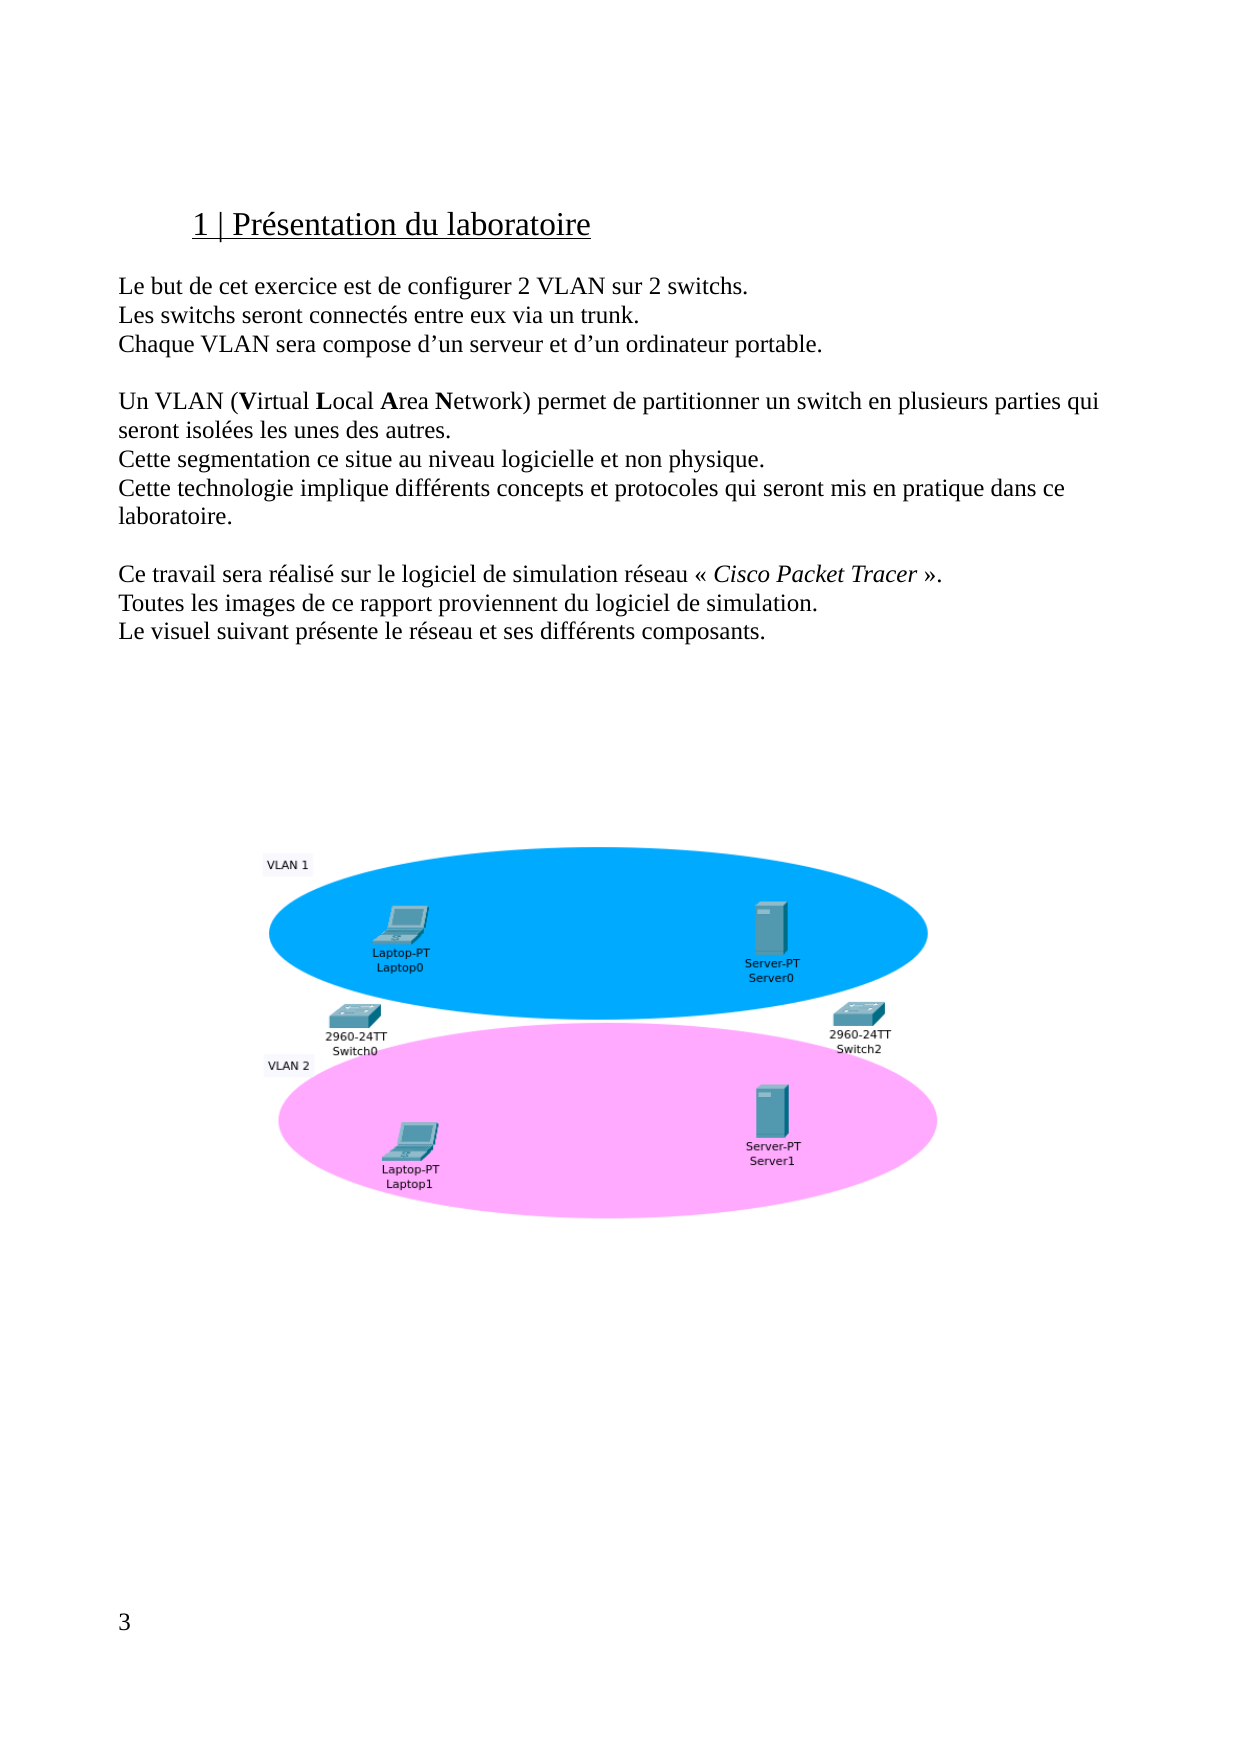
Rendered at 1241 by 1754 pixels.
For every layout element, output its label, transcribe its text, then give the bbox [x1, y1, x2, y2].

text 1 | Présentation du laboratoire [118, 204, 1122, 243]
text Le visuel suivant présente le réseau et ses différents composants. [118, 616, 1122, 645]
text Le but de cet exercice est de configurer 2 VLAN sur 2 switchs. [118, 271, 1122, 300]
text Ce travail sera réalisé sur le logiciel de simulation réseau « Cisco Packet Tracer ». [118, 559, 1122, 588]
text Chaque VLAN sera compose d’un serveur et d’un ordinateur portable. [118, 329, 1122, 358]
text Toutes les images de ce rapport proviennent du logiciel de simulation. [118, 588, 1122, 616]
text Les switchs seront connectés entre eux via un trunk. [118, 300, 1122, 329]
text Cette technologie implique différents concepts et protocoles qui seront mis en pratique dans ce laboratoire. [118, 473, 1122, 530]
picture [245, 798, 1001, 1255]
text Un VLAN (Virtual Local Area Network) permet de partitionner un switch en plusieurs parties qui seront isolées les unes des autres. [118, 386, 1122, 444]
text Cette segmentation ce situe au niveau logicielle et non physique. [118, 444, 1122, 473]
